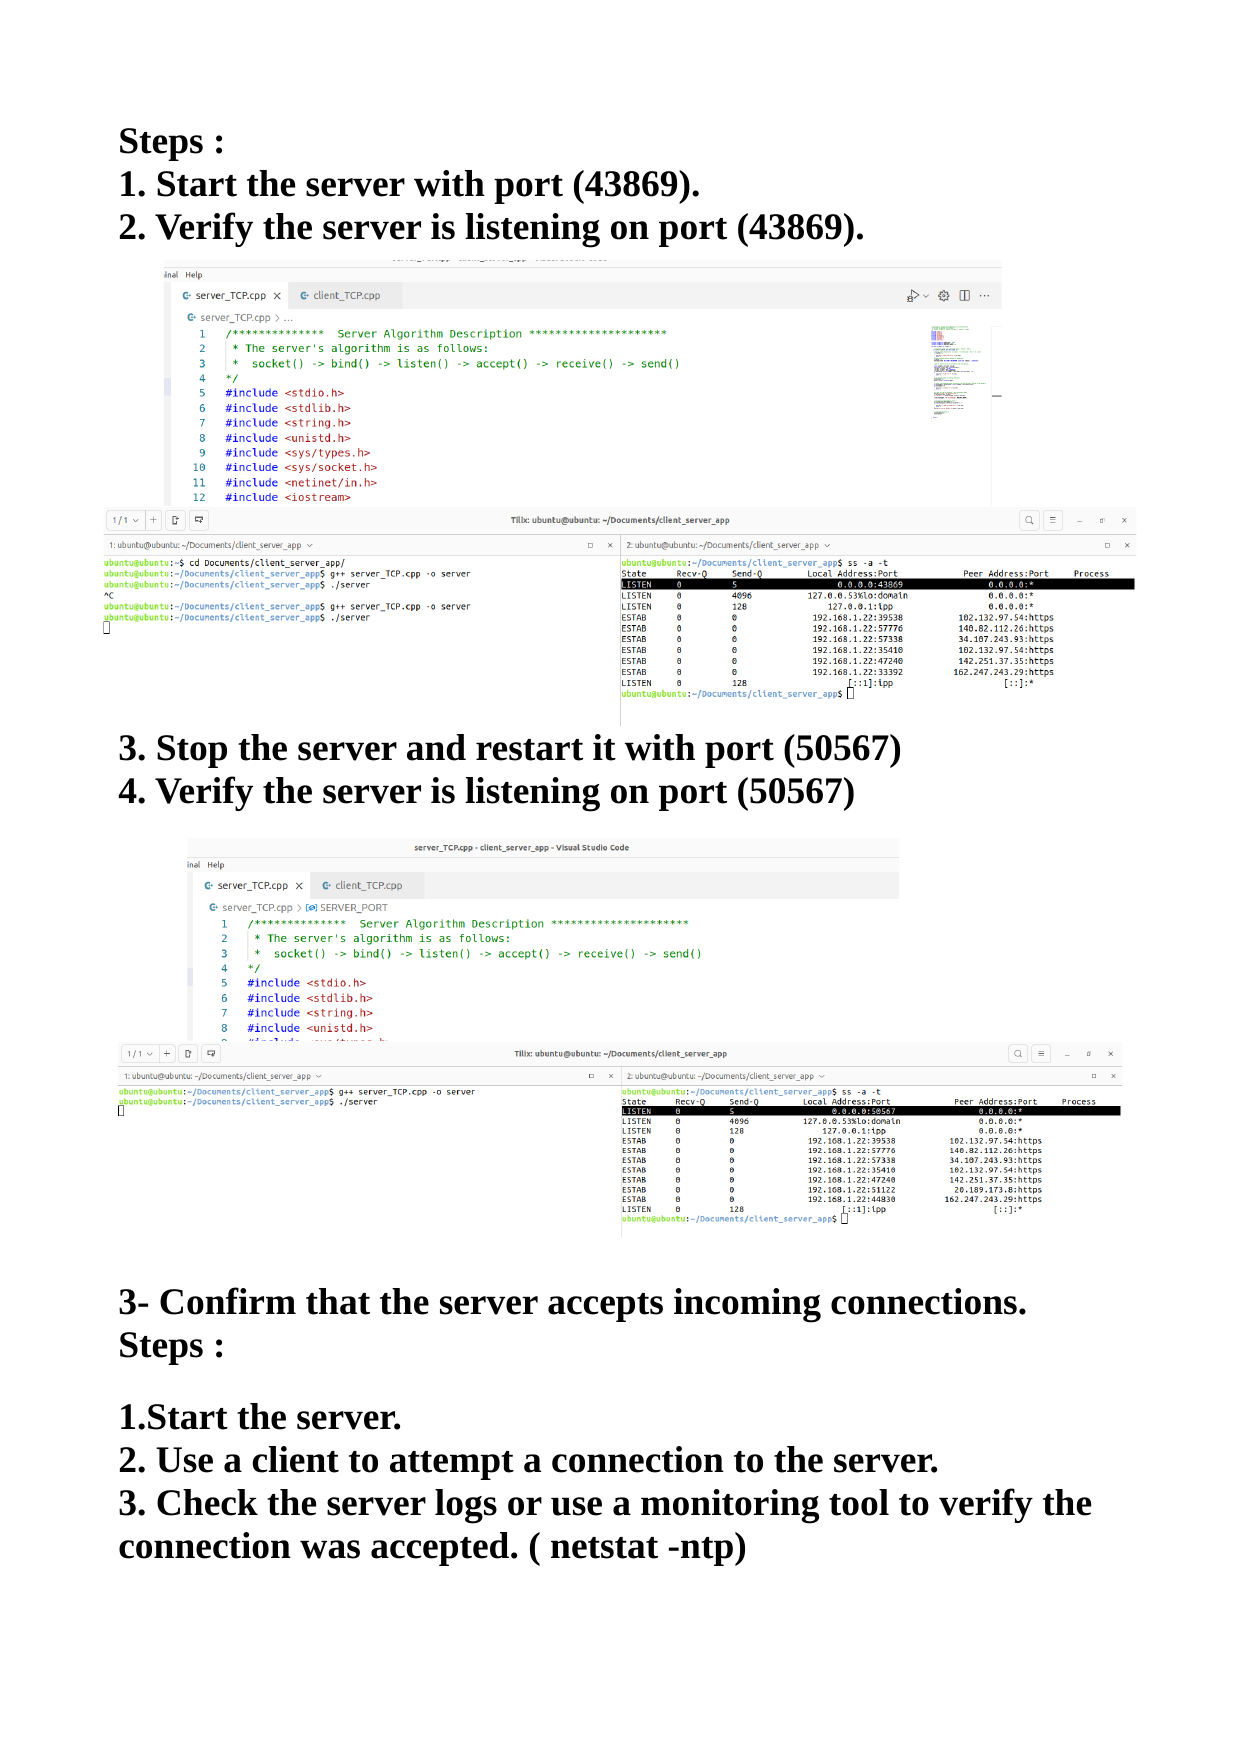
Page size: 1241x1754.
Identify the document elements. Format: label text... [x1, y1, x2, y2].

text 3. Check the server logs or use a monitoring tool to verify the connection was accepted. ( netstat -ntp) [118, 1480, 1122, 1567]
text 3. Stop the server and restart it with port (50567) [118, 507, 1122, 768]
picture [118, 837, 1123, 1182]
text 1. Start the server with port (43869). [118, 161, 1122, 204]
text 2. Verify the server is listening on port (43869). [118, 204, 1122, 247]
text 1.Start the server. [118, 1394, 1122, 1437]
text Steps : [118, 1322, 1122, 1365]
text 2. Use a client to attempt a connection to the server. [118, 1437, 1122, 1480]
picture [103, 260, 1137, 597]
text 3- Confirm that the server accepts incoming connections. [118, 1279, 1122, 1322]
text Steps : [118, 118, 1122, 161]
text 4. Verify the server is listening on port (50567) [118, 768, 1122, 812]
